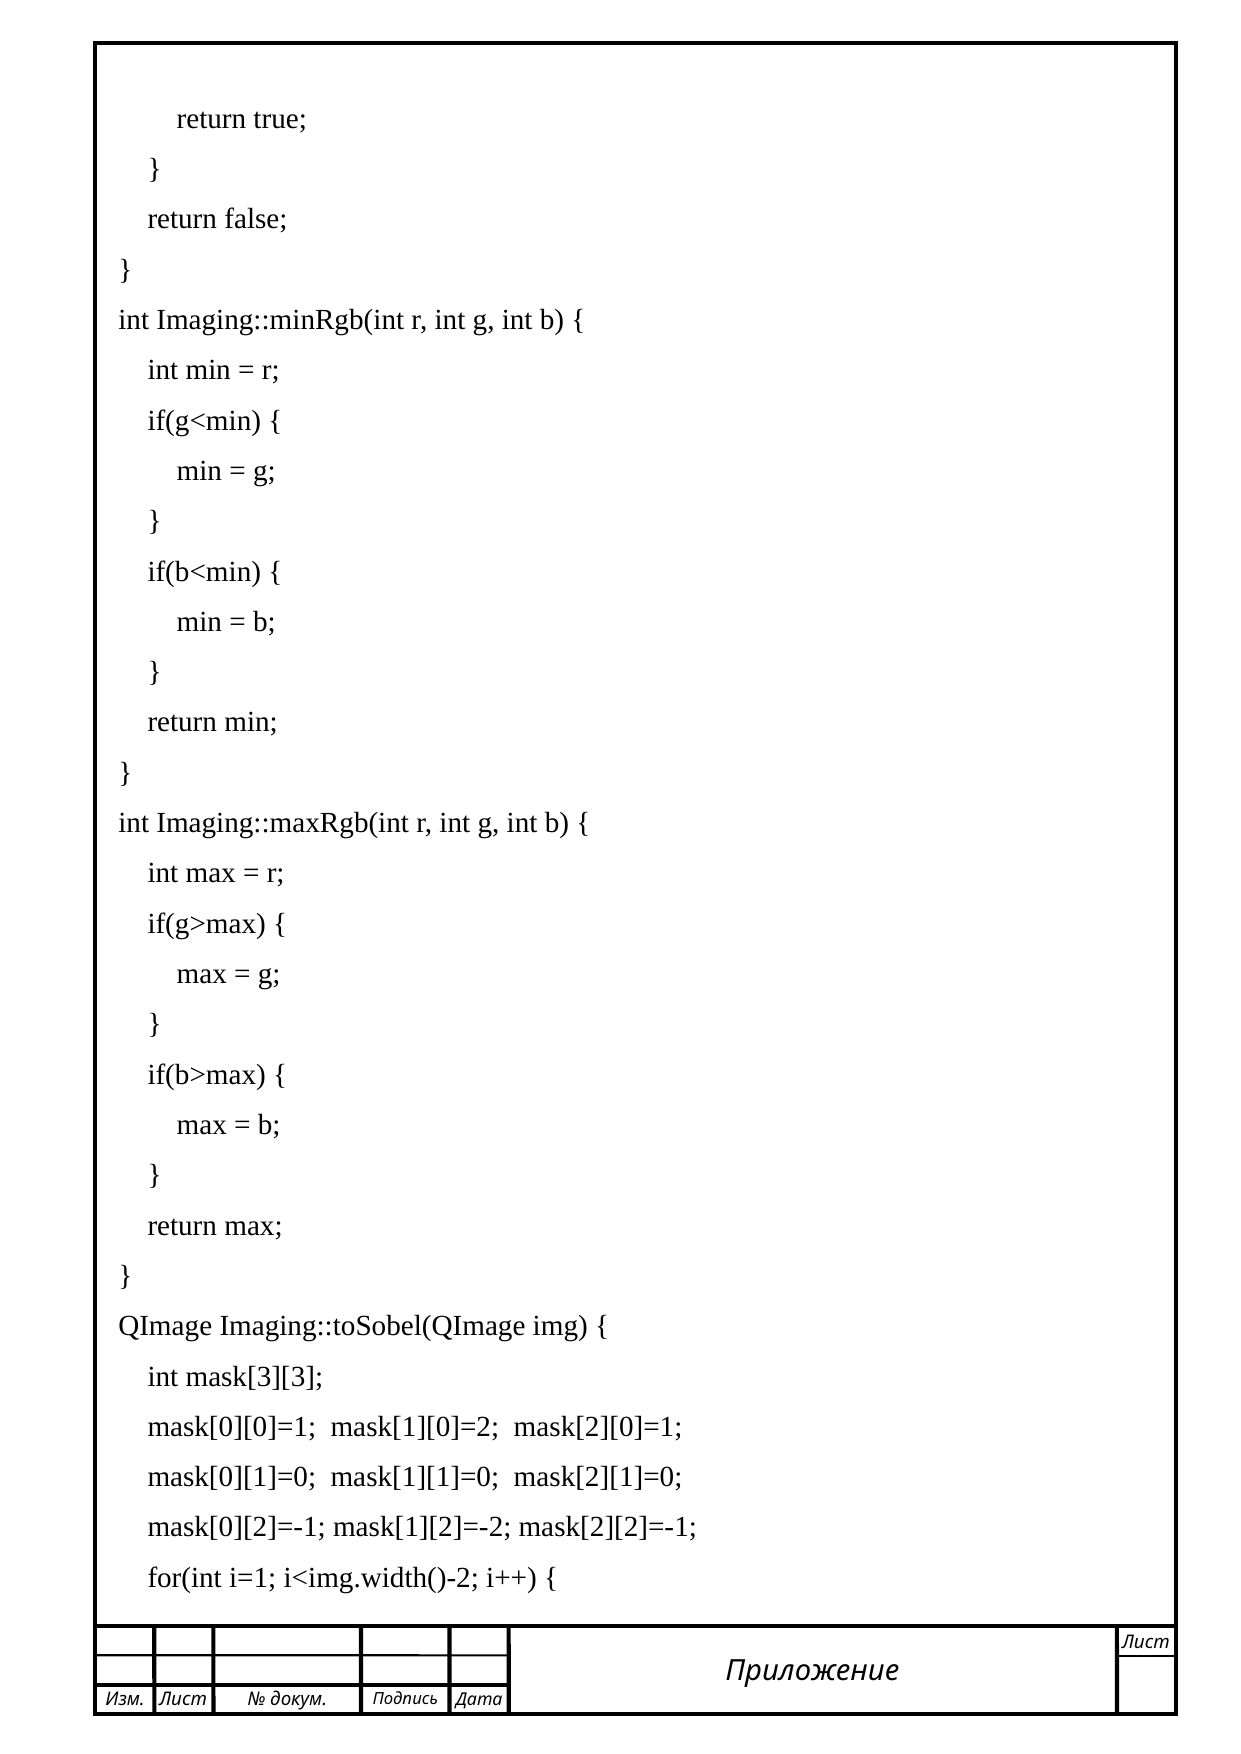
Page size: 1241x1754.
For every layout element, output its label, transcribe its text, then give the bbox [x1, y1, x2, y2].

text int min = r; [118, 352, 1122, 386]
text } [118, 1258, 1122, 1292]
text if(b>max) { [118, 1057, 1122, 1090]
text return false; [118, 201, 1122, 235]
text } [118, 151, 1122, 185]
text } [118, 654, 1122, 688]
text } [118, 252, 1122, 285]
text min = g; [118, 453, 1122, 487]
text } [118, 503, 1122, 537]
text QImage Imaging::toSobel(QImage img) { [118, 1308, 1122, 1342]
text return true; [118, 101, 1122, 134]
text return min; [118, 704, 1122, 738]
text if(g<min) { [118, 403, 1122, 436]
text max = g; [118, 956, 1122, 990]
text int Imaging::minRgb(int r, int g, int b) { [118, 302, 1122, 336]
text if(b<min) { [118, 554, 1122, 587]
text int Imaging::maxRgb(int r, int g, int b) { [118, 805, 1122, 839]
text mask[0][2]=-1; mask[1][2]=-2; mask[2][2]=-1; [118, 1509, 1122, 1543]
text } [118, 755, 1122, 788]
text mask[0][1]=0; mask[1][1]=0; mask[2][1]=0; [118, 1459, 1122, 1493]
text for(int i=1; i<img.width()-2; i++) { [118, 1560, 1122, 1593]
text min = b; [118, 604, 1122, 637]
text int max = r; [118, 856, 1122, 889]
text mask[0][0]=1; mask[1][0]=2; mask[2][0]=1; [118, 1409, 1122, 1442]
text } [118, 1157, 1122, 1191]
text max = b; [118, 1107, 1122, 1141]
text } [118, 1006, 1122, 1040]
text return max; [118, 1208, 1122, 1241]
text if(g>max) { [118, 906, 1122, 939]
text int mask[3][3]; [118, 1359, 1122, 1392]
